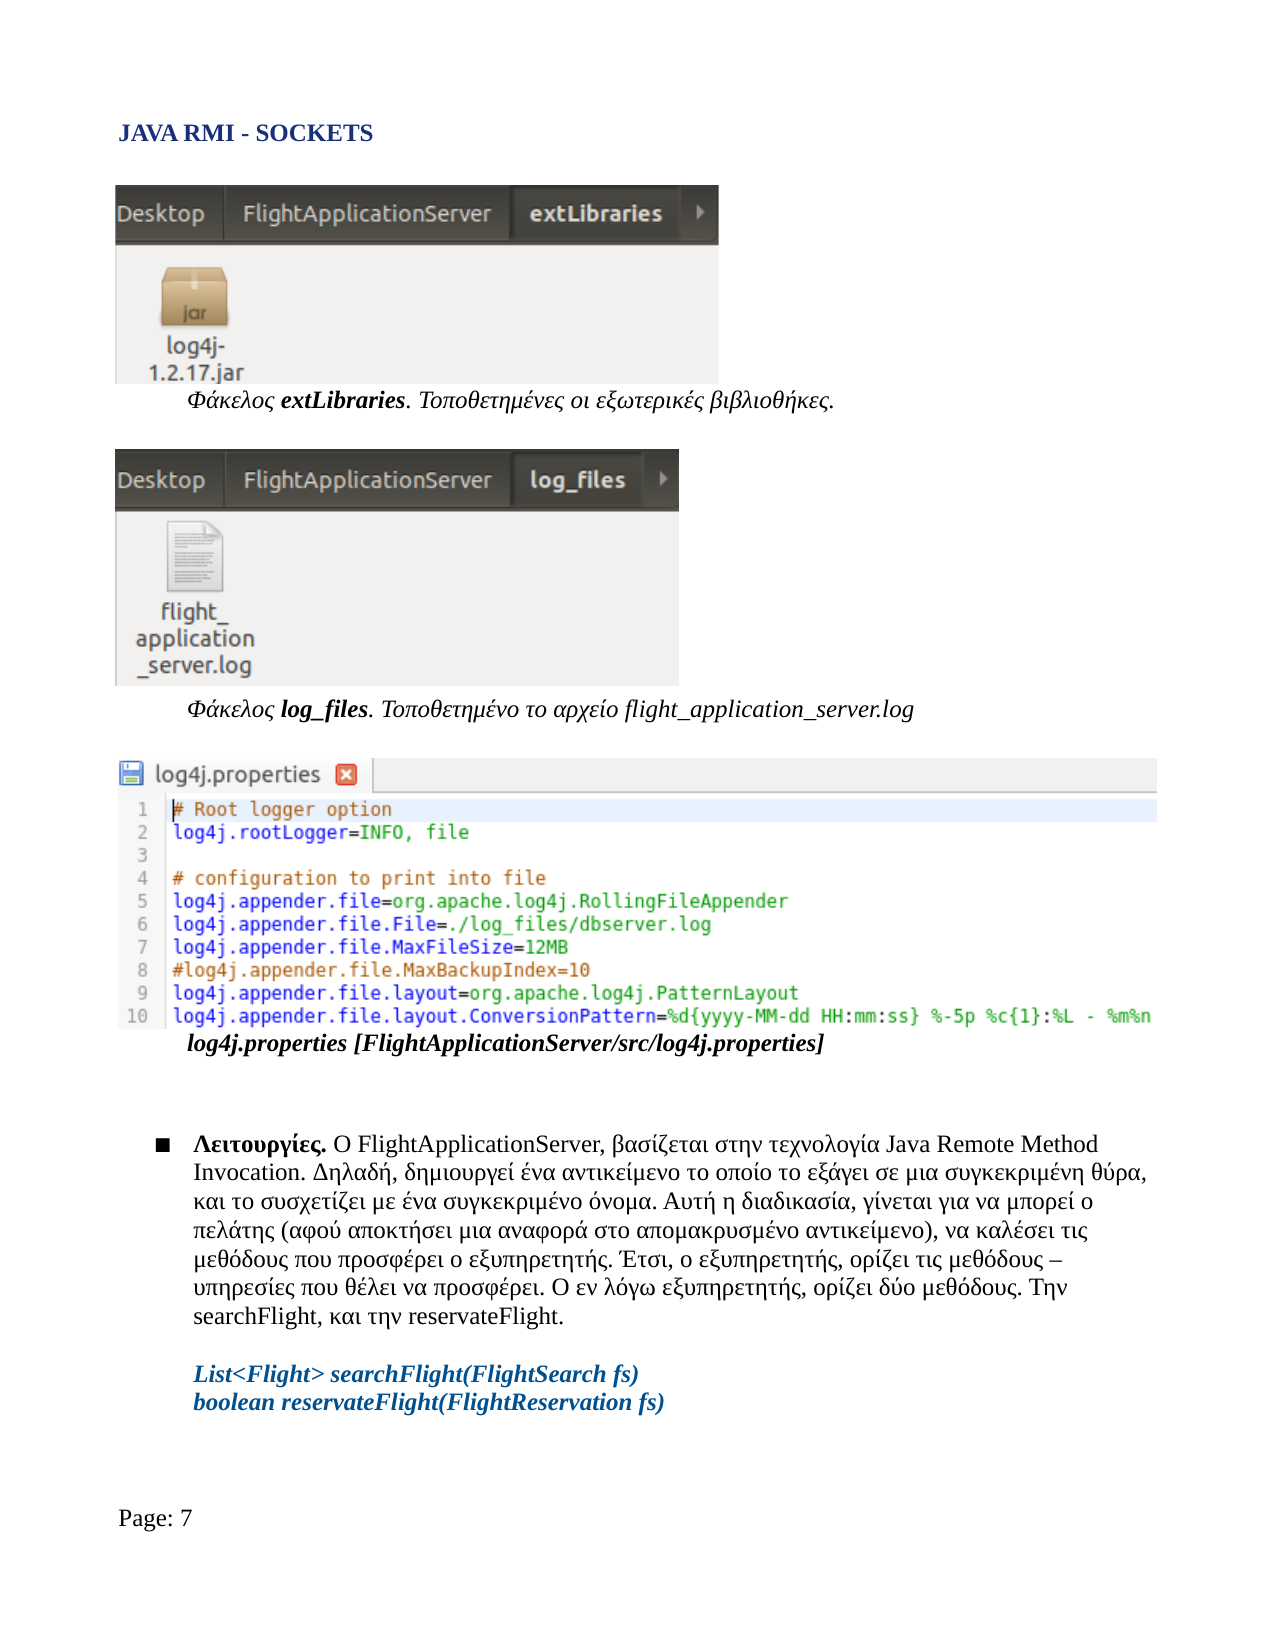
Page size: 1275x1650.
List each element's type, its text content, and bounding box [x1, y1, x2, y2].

picture [115, 185, 719, 384]
list Λειτουργίες. Ο FlightApplicationServer, βασίζεται στην τεχνολογία Java Remote Method Invocation. Δηλαδή, δημιουργεί ένα αντικείμενο το οποίο το εξάγει σε μια συγκεκριμένη θύρα, και το συσχετίζει με ένα συγκεκριμένο όνομα. Αυτή η διαδικασία, γίνεται για να μπορεί ο πελάτης (αφού αποκτήσει μια αναφορά στο απομακρυσμένο αντικείμενο), να καλέσει τις μεθόδους που προσφέρει ο εξυπηρετητής. Έτσι, ο εξυπηρετητής, ορίζει τις μεθόδους – υπηρεσίες που θέλει να προσφέρει. Ο εν λόγω εξυπηρετητής, ορίζει δύο μεθόδους. Την searchFlight, και την reservateFlight. [156, 1129, 1157, 1330]
text Φάκελος extLibraries. Τοποθετημένες οι εξωτερικές βιβλιοθήκες. [118, 385, 1157, 413]
picture [118, 758, 1157, 1029]
picture [115, 449, 679, 686]
text List<Flight> searchFlight(FlightSearch fs) [118, 1359, 1157, 1387]
text boolean reservateFlight(FlightReservation fs) [118, 1387, 1157, 1416]
text log4j.properties [FlightApplicationServer/src/log4j.properties] [118, 1029, 1157, 1057]
text Φάκελος log_files. Τοποθετημένο το αρχείο flight_application_server.log [118, 694, 1157, 723]
